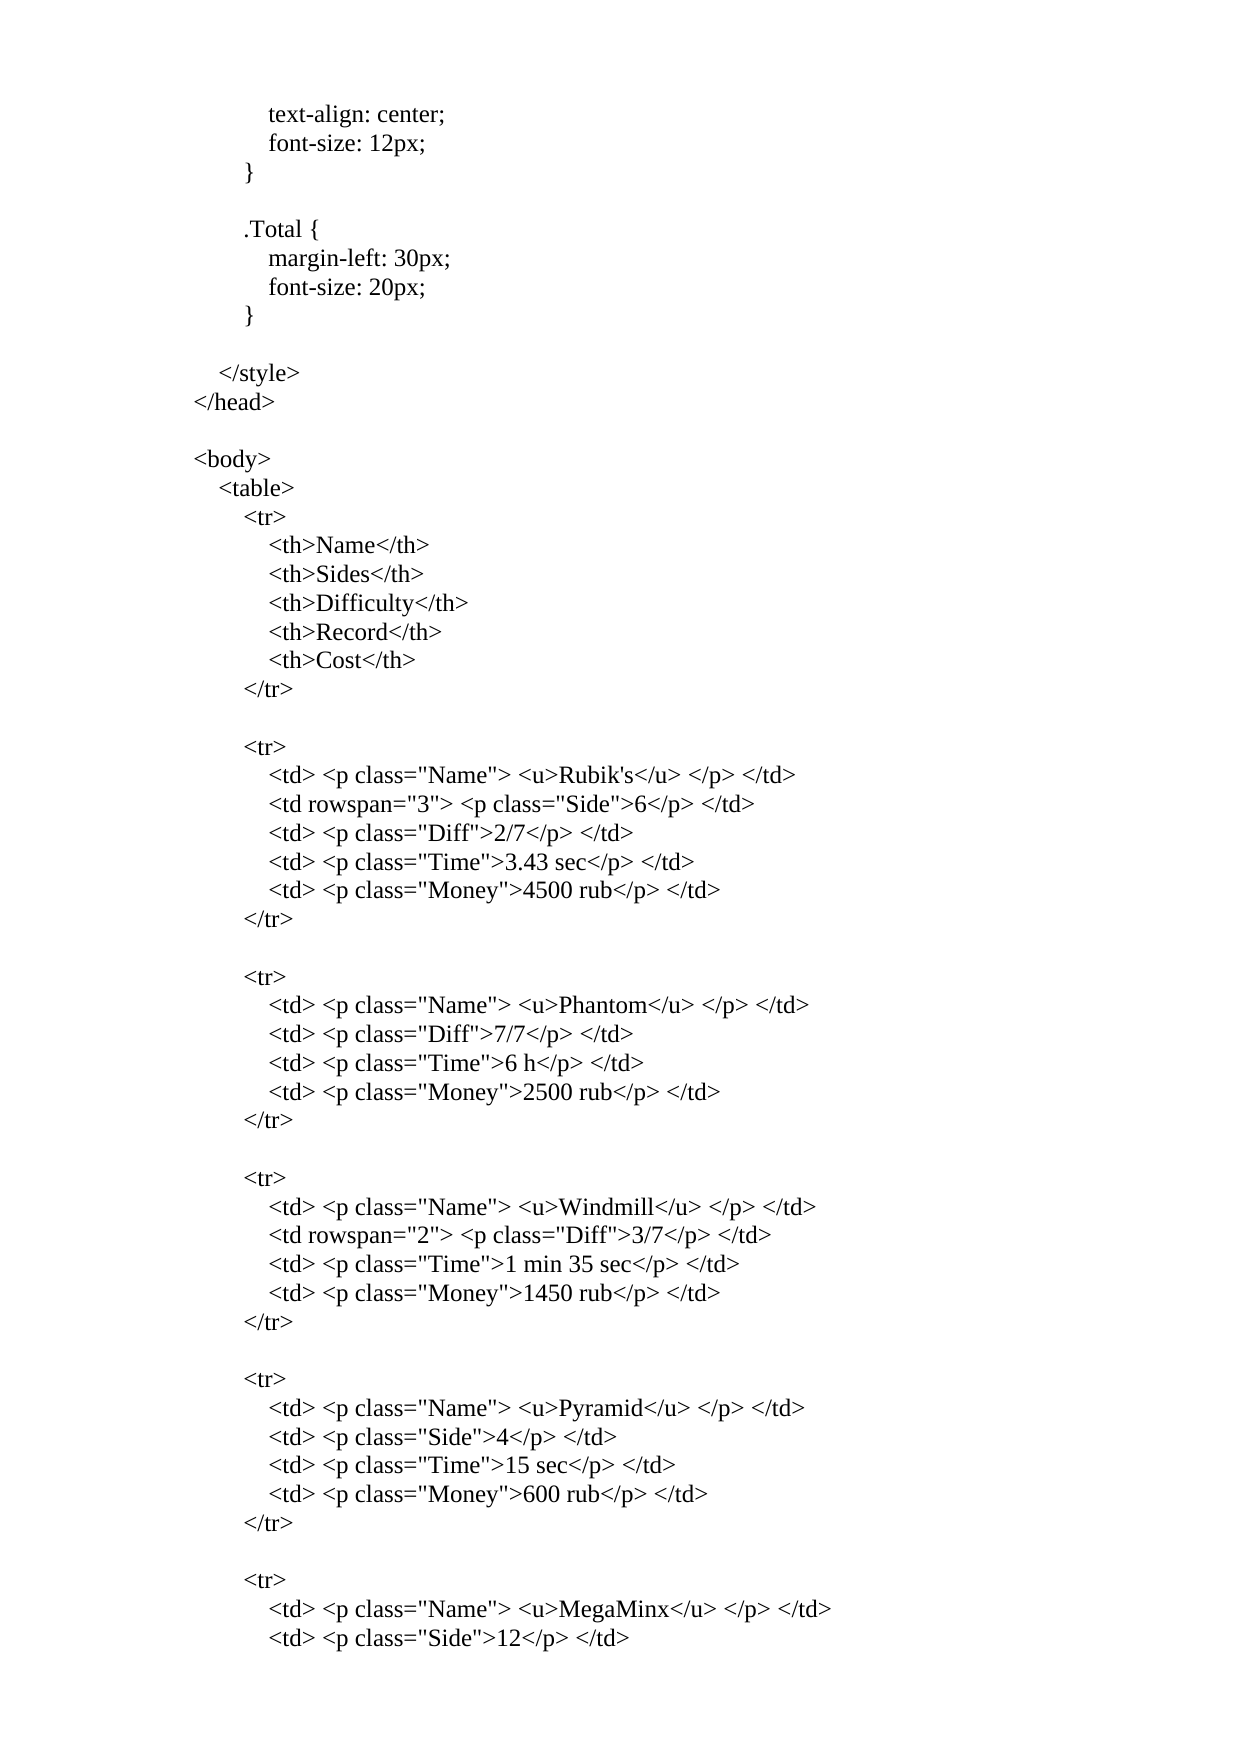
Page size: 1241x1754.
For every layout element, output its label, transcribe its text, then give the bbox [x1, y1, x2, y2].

text <td> <p class="Money">2500 rub</p> </td> [118, 1077, 1181, 1105]
text <td> <p class="Name"> <u>Phantom</u> </p> </td> [118, 990, 1181, 1019]
text </tr> [118, 1105, 1181, 1134]
text <table> [118, 473, 1181, 502]
text <td rowspan="2"> <p class="Diff">3/7</p> </td> [118, 1220, 1181, 1249]
text <th>Cost</th> [118, 645, 1181, 674]
text <th>Difficulty</th> [118, 588, 1181, 617]
text <td> <p class="Side">12</p> </td> [118, 1623, 1181, 1652]
text font-size: 12px; [118, 128, 1181, 157]
text <td> <p class="Name"> <u>MegaMinx</u> </p> </td> [118, 1594, 1181, 1623]
text </tr> [118, 1307, 1181, 1335]
text .Total { [118, 214, 1181, 243]
text <th>Name</th> [118, 530, 1181, 559]
text <tr> [118, 962, 1181, 990]
text <td> <p class="Money">1450 rub</p> </td> [118, 1278, 1181, 1307]
text <td> <p class="Side">4</p> </td> [118, 1422, 1181, 1450]
text <td> <p class="Name"> <u>Pyramid</u> </p> </td> [118, 1393, 1181, 1422]
text <tr> [118, 732, 1181, 760]
text <td> <p class="Name"> <u>Windmill</u> </p> </td> [118, 1192, 1181, 1220]
text <td> <p class="Money">4500 rub</p> </td> [118, 875, 1181, 904]
text <td rowspan="3"> <p class="Side">6</p> </td> [118, 789, 1181, 818]
text <tr> [118, 1364, 1181, 1393]
text <tr> [118, 502, 1181, 530]
text <td> <p class="Diff">7/7</p> </td> [118, 1019, 1181, 1048]
text <body> [118, 444, 1181, 473]
text <td> <p class="Name"> <u>Rubik's</u> </p> </td> [118, 760, 1181, 789]
text </head> [118, 387, 1181, 415]
text <td> <p class="Time">15 sec</p> </td> [118, 1450, 1181, 1479]
text <tr> [118, 1565, 1181, 1594]
text <tr> [118, 1163, 1181, 1192]
text <th>Sides</th> [118, 559, 1181, 588]
text <td> <p class="Time">3.43 sec</p> </td> [118, 847, 1181, 875]
text </tr> [118, 674, 1181, 703]
text <th>Record</th> [118, 617, 1181, 645]
text } [118, 300, 1181, 329]
text margin-left: 30px; [118, 243, 1181, 272]
text <td> <p class="Time">6 h</p> </td> [118, 1048, 1181, 1077]
text </tr> [118, 904, 1181, 933]
text } [118, 157, 1181, 185]
text font-size: 20px; [118, 272, 1181, 300]
text </style> [118, 358, 1181, 387]
text <td> <p class="Money">600 rub</p> </td> [118, 1479, 1181, 1508]
text <td> <p class="Time">1 min 35 sec</p> </td> [118, 1249, 1181, 1278]
text <td> <p class="Diff">2/7</p> </td> [118, 818, 1181, 847]
text </tr> [118, 1508, 1181, 1537]
text text-align: center; [118, 99, 1181, 128]
